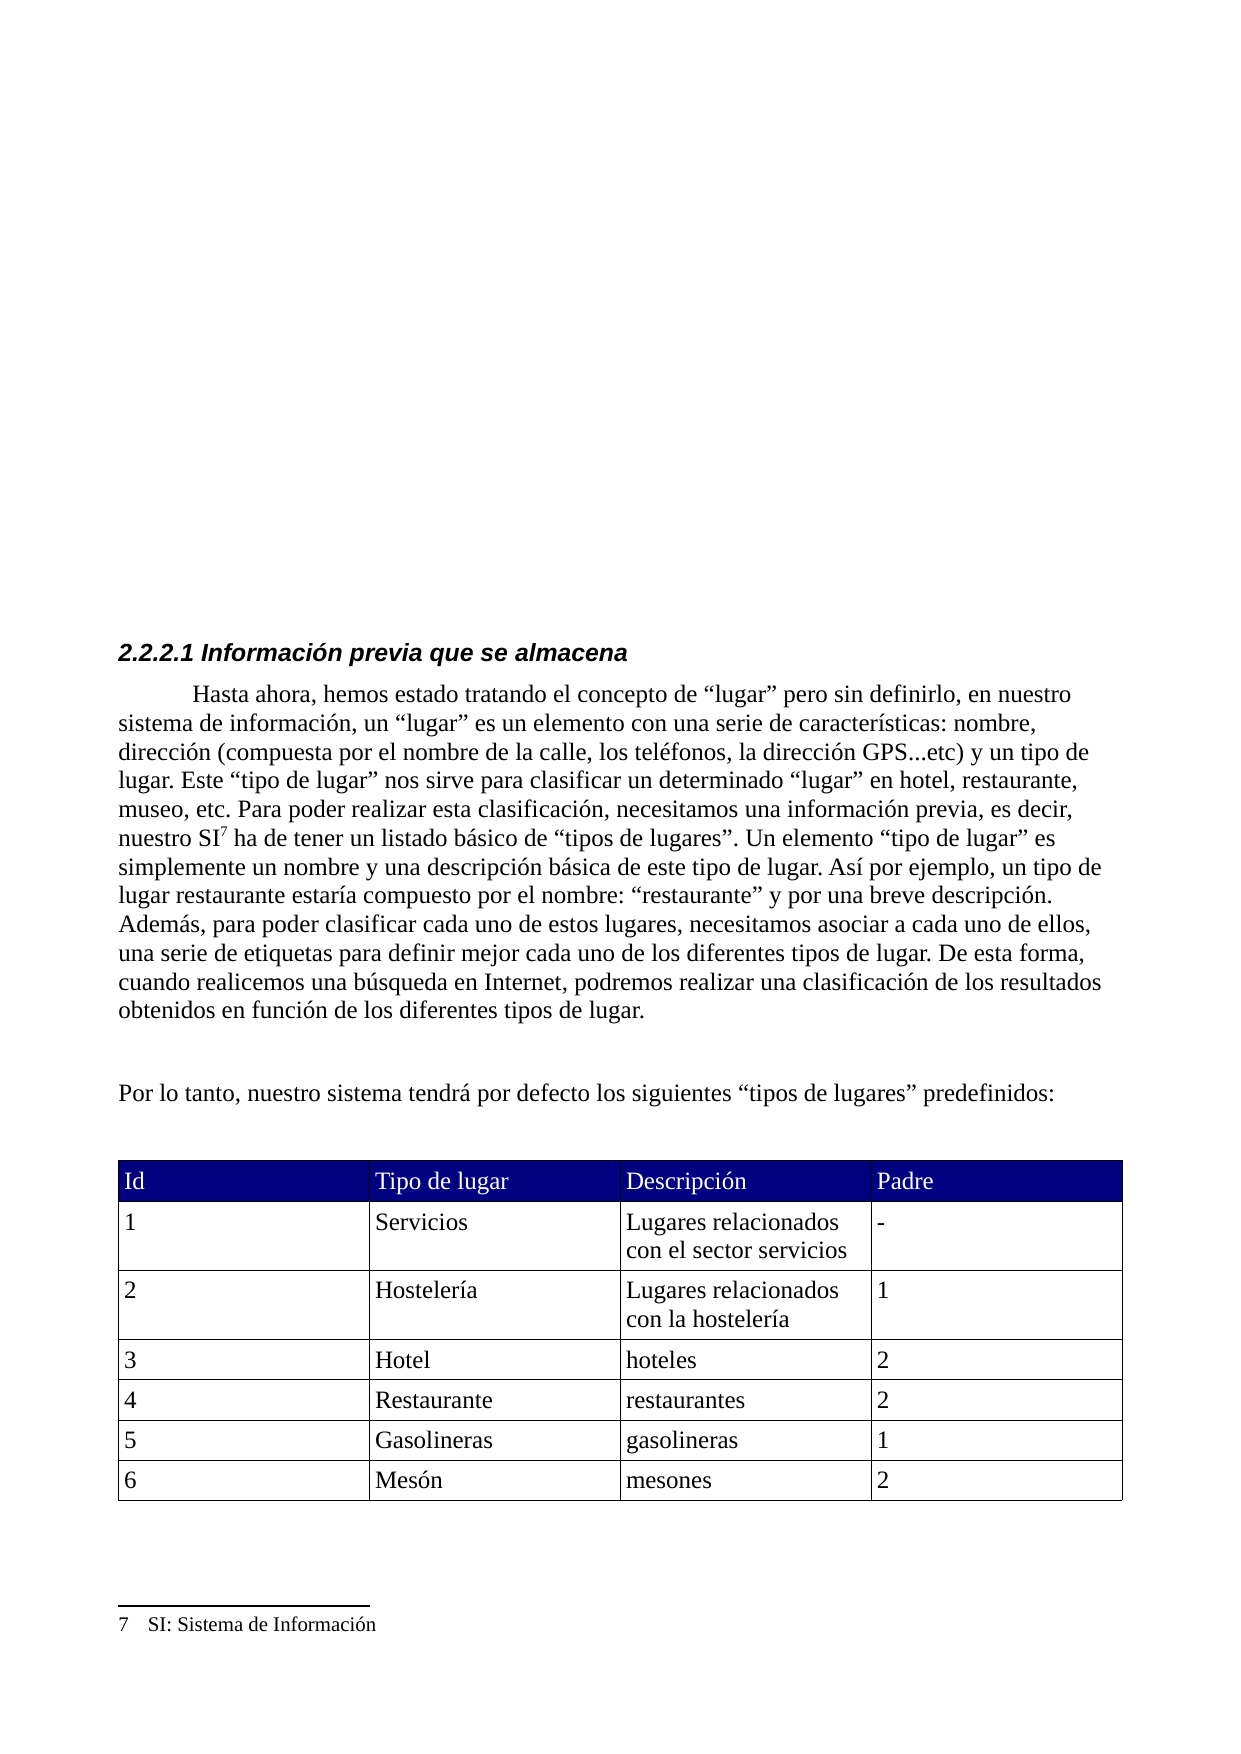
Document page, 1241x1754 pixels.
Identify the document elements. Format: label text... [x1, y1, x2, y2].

table_cell 3 [119, 1340, 369, 1379]
table_cell 1 [872, 1421, 1122, 1460]
table_cell 1 [119, 1202, 369, 1270]
table_cell gasolineras [621, 1421, 871, 1460]
table_cell Mesón [370, 1461, 620, 1500]
table_header Tipo de lugar [370, 1161, 620, 1201]
table_cell 2 [872, 1380, 1122, 1419]
table_cell Gasolineras [370, 1421, 620, 1460]
table_cell Servicios [370, 1202, 620, 1270]
table_cell Lugares relacionados con la hostelería [621, 1271, 871, 1339]
table_cell 2 [872, 1340, 1122, 1379]
table_cell hoteles [621, 1340, 871, 1379]
table_cell mesones [621, 1461, 871, 1500]
table_header Id [119, 1161, 369, 1201]
table_cell restaurantes [621, 1380, 871, 1419]
table_cell - [872, 1202, 1122, 1270]
text SI: Sistema de Información [118, 1612, 1122, 1636]
table_cell 2 [872, 1461, 1122, 1500]
table_cell Hostelería [370, 1271, 620, 1339]
table_cell 4 [119, 1380, 369, 1419]
table_cell Lugares relacionados con el sector servicios [621, 1202, 871, 1270]
text Hasta ahora, hemos estado tratando el concepto de “lugar” pero sin definirlo, en nuestro sistema de información, un “lugar” es un elemento con una serie de características: nombre, dirección (compuesta por el nombre de la calle, los teléfonos, la dirección GPS...etc) y un tipo de lugar. Este “tipo de lugar” nos sirve para clasificar un determinado “lugar” en hotel, restaurante, museo, etc. Para poder realizar esta clasificación, necesitamos una información previa, es decir, nuestro SI ha de tener un listado básico de “tipos de lugares”. Un elemento “tipo de lugar” es simplemente un nombre y una descripción básica de este tipo de lugar. Así por ejemplo, un tipo de lugar restaurante estaría compuesto por el nombre: “restaurante” y por una breve descripción. Además, para poder clasificar cada uno de estos lugares, necesitamos asociar a cada uno de ellos, una serie de etiquetas para definir mejor cada uno de los diferentes tipos de lugar. De esta forma, cuando realicemos una búsqueda en Internet, podremos realizar una clasificación de los resultados obtenidos en función de los diferentes tipos de lugar. [118, 679, 1122, 1024]
subtitle 2.2.2.1 Información previa que se almacena [118, 638, 1122, 667]
table_cell Hotel [370, 1340, 620, 1379]
table_cell 2 [119, 1271, 369, 1339]
table_cell 5 [119, 1421, 369, 1460]
table_header Descripción [621, 1161, 871, 1201]
table_cell Restaurante [370, 1380, 620, 1419]
table_header Padre [872, 1161, 1122, 1201]
table_cell 1 [872, 1271, 1122, 1339]
table_cell 6 [119, 1461, 369, 1500]
text Por lo tanto, nuestro sistema tendrá por defecto los siguientes “tipos de lugares” predefinidos: [118, 1078, 1122, 1107]
